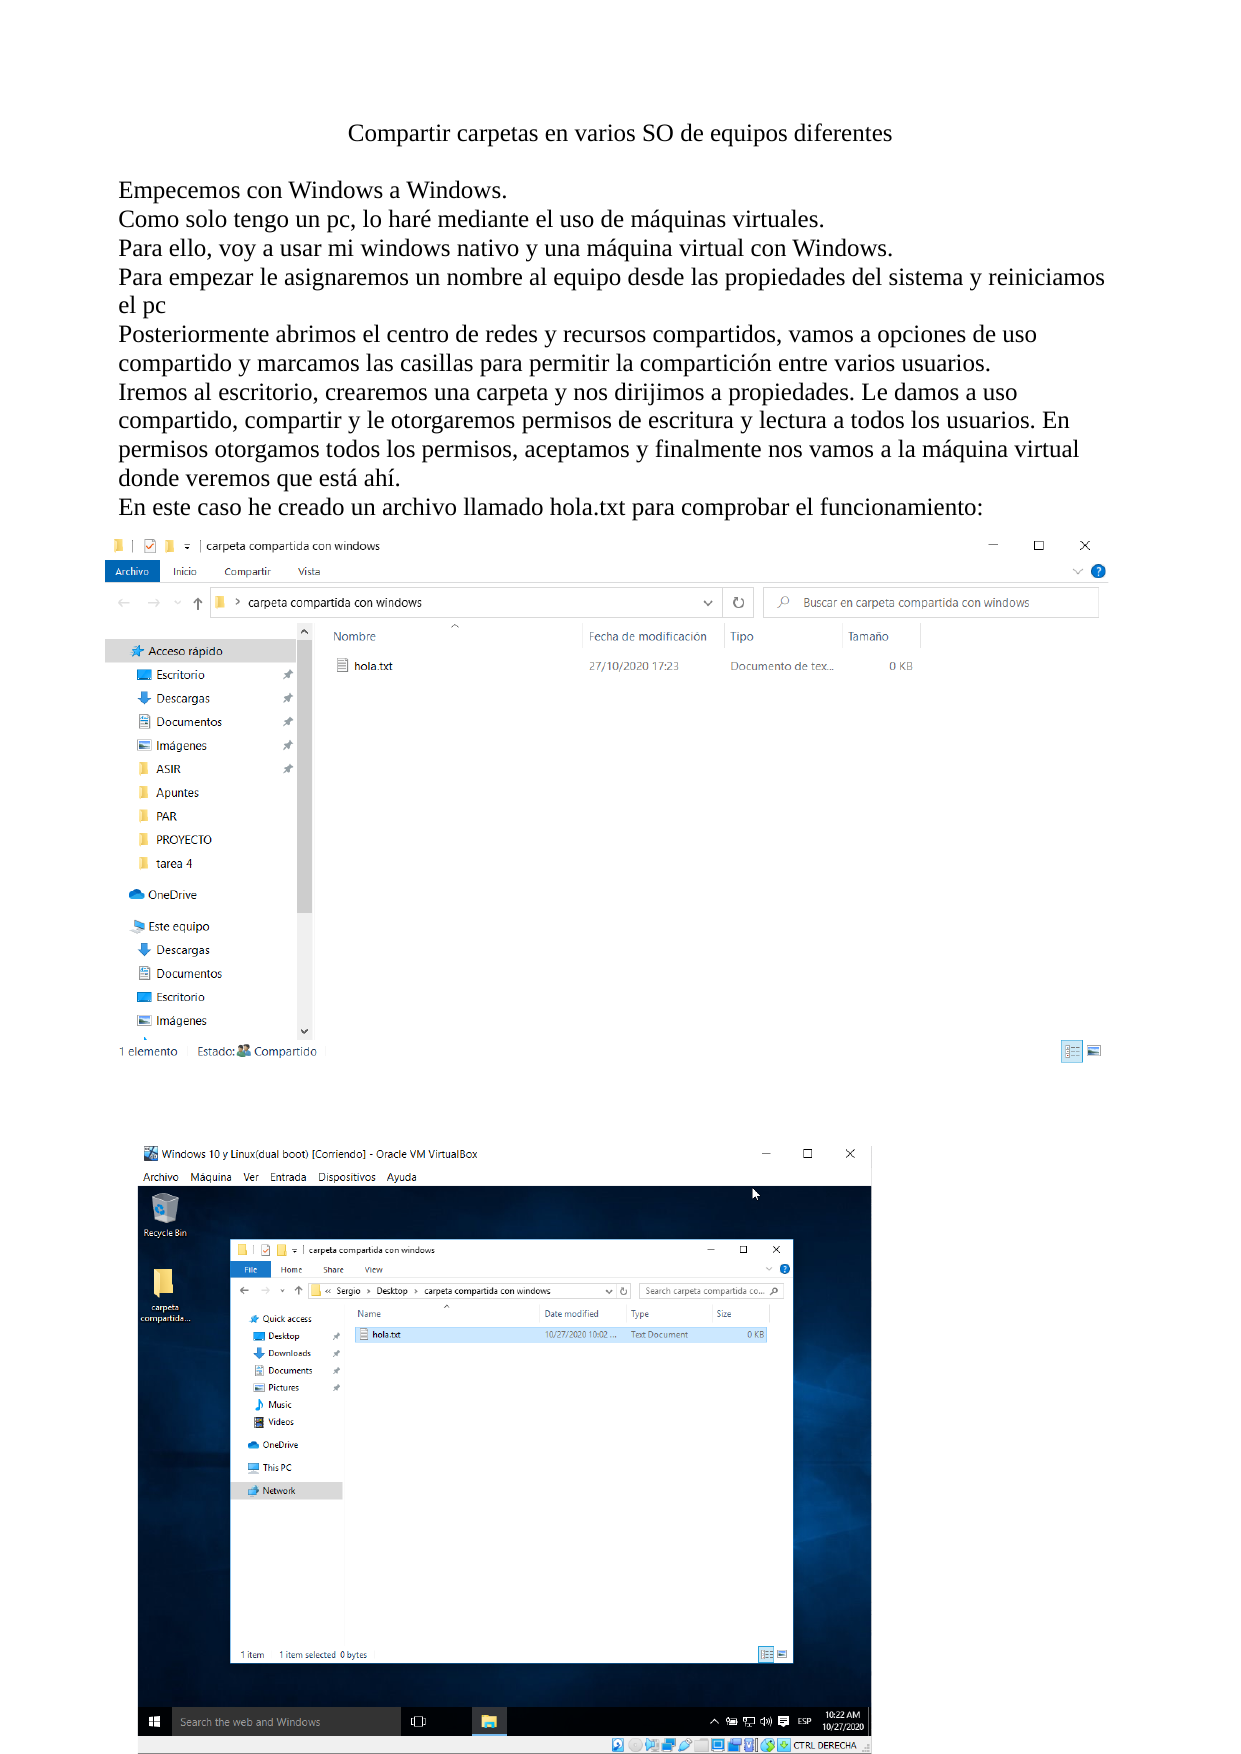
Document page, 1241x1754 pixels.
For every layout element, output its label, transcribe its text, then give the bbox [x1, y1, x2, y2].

text Empecemos con Windows a Windows. [118, 176, 1122, 204]
text Para empezar le asignaremos un nombre al equipo desde las propiedades del sistema y reiniciamos el pc [118, 262, 1122, 319]
text Posteriormente abrimos el centro de redes y recursos compartidos, vamos a opciones de uso compartido y marcamos las casillas para permitir la compartición entre varios usuarios. [118, 319, 1122, 377]
text Para ello, voy a usar mi windows nativo y una máquina virtual con Windows. [118, 233, 1122, 262]
text Compartir carpetas en varios SO de equipos diferentes [118, 118, 1122, 147]
picture [104, 530, 1109, 1063]
text Como solo tengo un pc, lo haré mediante el uso de máquinas virtuales. [118, 204, 1122, 233]
text En este caso he creado un archivo llamado hola.txt para comprobar el funcionamiento: [118, 492, 1122, 521]
picture [137, 1146, 872, 1754]
text Iremos al escritorio, crearemos una carpeta y nos dirijimos a propiedades. Le damos a uso compartido, compartir y le otorgaremos permisos de escritura y lectura a todos los usuarios. En permisos otorgamos todos los permisos, aceptamos y finalmente nos vamos a la máquina virtual donde veremos que está ahí. [118, 377, 1122, 492]
